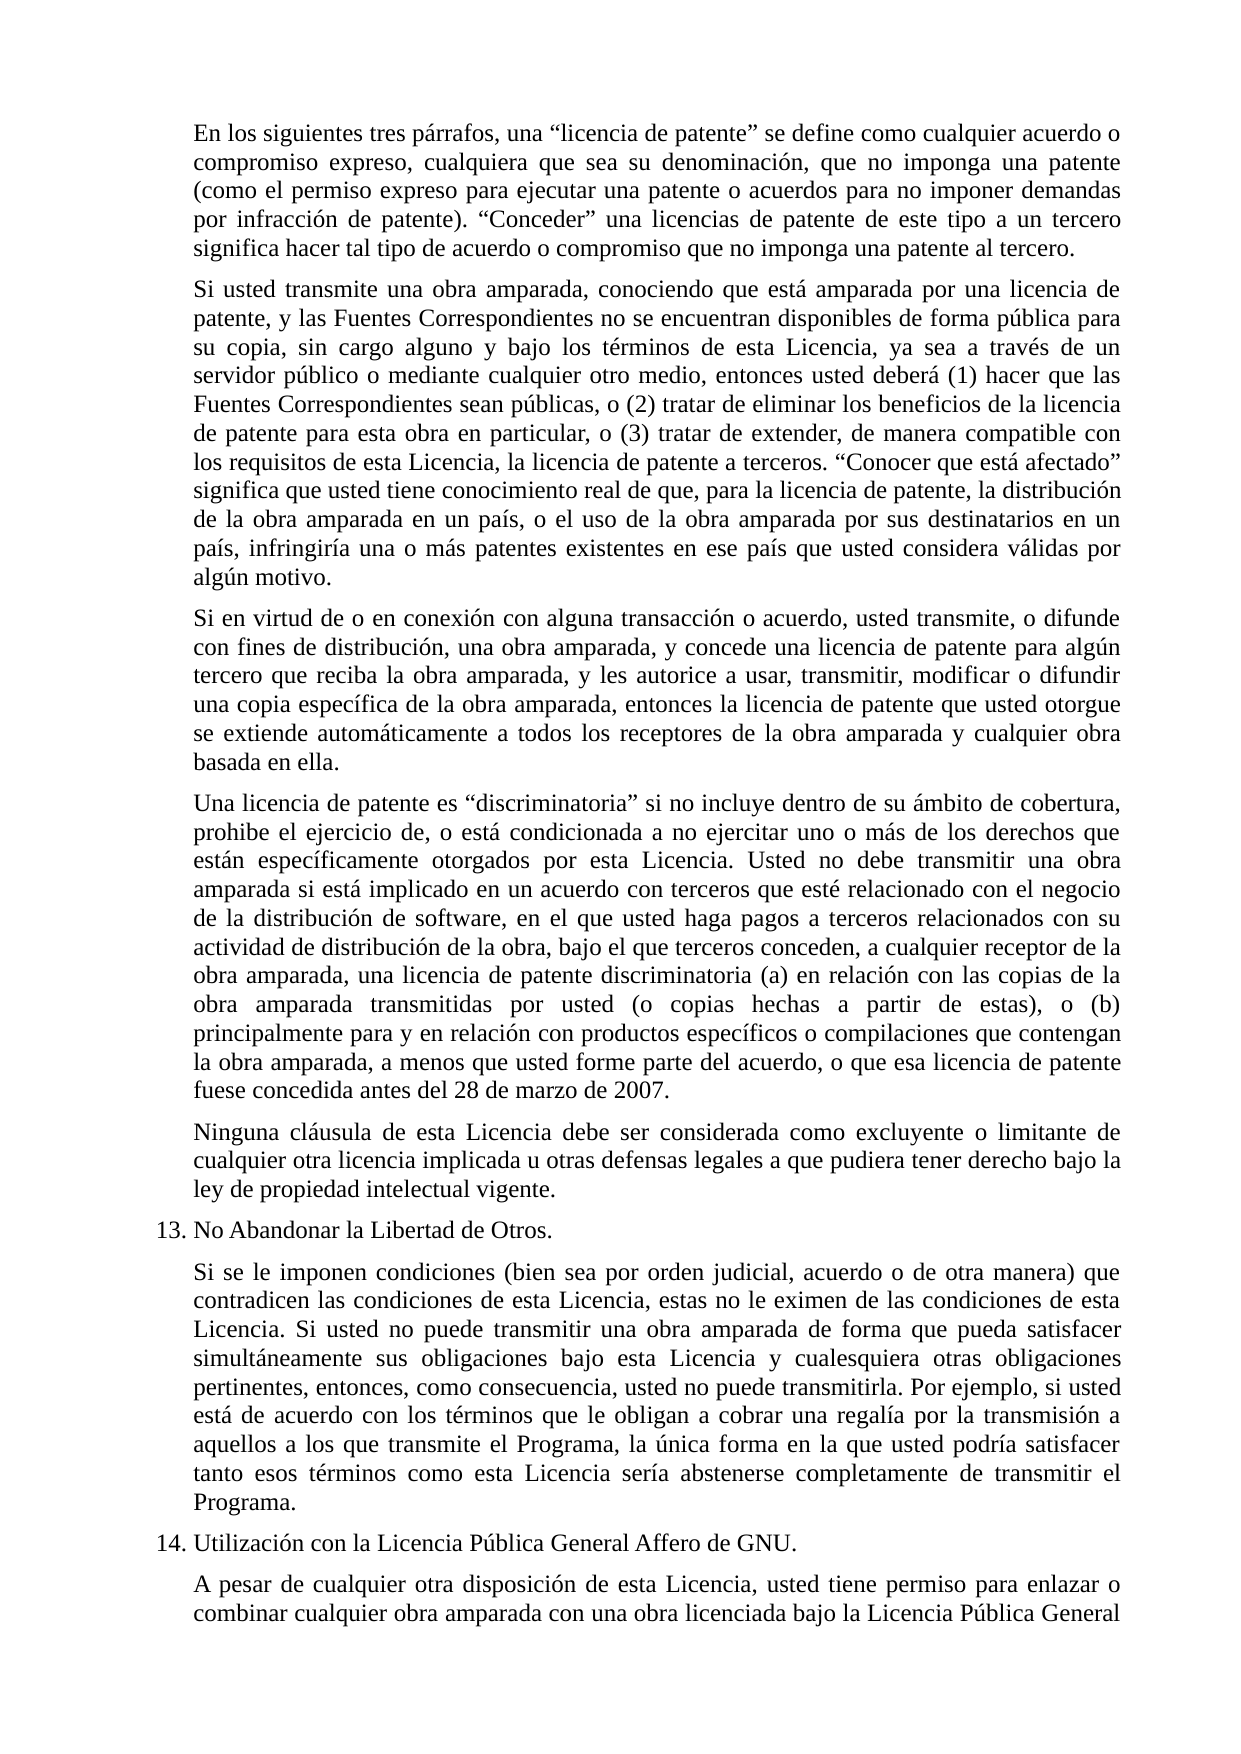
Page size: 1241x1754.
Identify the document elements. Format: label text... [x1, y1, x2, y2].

list Ninguna cláusula de esta Licencia debe ser considerada como excluyente o limitante de cualquier otra licencia implicada u otras defensas legales a que pudiera tener derecho bajo la ley de propiedad intelectual vigente. [156, 1117, 1122, 1203]
list Utilización con la Licencia Pública General Affero de GNU. [156, 1528, 1122, 1557]
list Si se le imponen condiciones (bien sea por orden judicial, acuerdo o de otra manera) que contradicen las condiciones de esta Licencia, estas no le eximen de las condiciones de esta Licencia. Si usted no puede transmitir una obra amparada de forma que pueda satisfacer simultáneamente sus obligaciones bajo esta Licencia y cualesquiera otras obligaciones pertinentes, entonces, como consecuencia, usted no puede transmitirla. Por ejemplo, si usted está de acuerdo con los términos que le obligan a cobrar una regalía por la transmisión a aquellos a los que transmite el Programa, la única forma en la que usted podría satisfacer tanto esos términos como esta Licencia sería abstenerse completamente de transmitir el Programa. [156, 1257, 1122, 1516]
list En los siguientes tres párrafos, una “licencia de patente” se define como cualquier acuerdo o compromiso expreso, cualquiera que sea su denominación, que no imponga una patente (como el permiso expreso para ejecutar una patente o acuerdos para no imponer demandas por infracción de patente). “Conceder” una licencias de patente de este tipo a un tercero significa hacer tal tipo de acuerdo o compromiso que no imponga una patente al tercero. [156, 118, 1122, 262]
list Una licencia de patente es “discriminatoria” si no incluye dentro de su ámbito de cobertura, prohibe el ejercicio de, o está condicionada a no ejercitar uno o más de los derechos que están específicamente otorgados por esta Licencia. Usted no debe transmitir una obra amparada si está implicado en un acuerdo con terceros que esté relacionado con el negocio de la distribución de software, en el que usted haga pagos a terceros relacionados con su actividad de distribución de la obra, bajo el que terceros conceden, a cualquier receptor de la obra amparada, una licencia de patente discriminatoria (a) en relación con las copias de la obra amparada transmitidas por usted (o copias hechas a partir de estas), o (b) principalmente para y en relación con productos específicos o compilaciones que contengan la obra amparada, a menos que usted forme parte del acuerdo, o que esa licencia de patente fuese concedida antes del 28 de marzo de 2007. [156, 788, 1122, 1104]
list No Abandonar la Libertad de Otros. [156, 1216, 1122, 1244]
list A pesar de cualquier otra disposición de esta Licencia, usted tiene permiso para enlazar o combinar cualquier obra amparada con una obra licenciada bajo la Licencia Pública General [156, 1569, 1122, 1627]
list Si usted transmite una obra amparada, conociendo que está amparada por una licencia de patente, y las Fuentes Correspondientes no se encuentran disponibles de forma pública para su copia, sin cargo alguno y bajo los términos de esta Licencia, ya sea a través de un servidor público o mediante cualquier otro medio, entonces usted deberá (1) hacer que las Fuentes Correspondientes sean públicas, o (2) tratar de eliminar los beneficios de la licencia de patente para esta obra en particular, o (3) tratar de extender, de manera compatible con los requisitos de esta Licencia, la licencia de patente a terceros. “Conocer que está afectado” significa que usted tiene conocimiento real de que, para la licencia de patente, la distribución de la obra amparada en un país, o el uso de la obra amparada por sus destinatarios en un país, infringiría una o más patentes existentes en ese país que usted considera válidas por algún motivo. [156, 274, 1122, 591]
list Si en virtud de o en conexión con alguna transacción o acuerdo, usted transmite, o difunde con fines de distribución, una obra amparada, y concede una licencia de patente para algún tercero que reciba la obra amparada, y les autorice a usar, transmitir, modificar o difundir una copia específica de la obra amparada, entonces la licencia de patente que usted otorgue se extiende automáticamente a todos los receptores de la obra amparada y cualquier obra basada en ella. [156, 603, 1122, 776]
